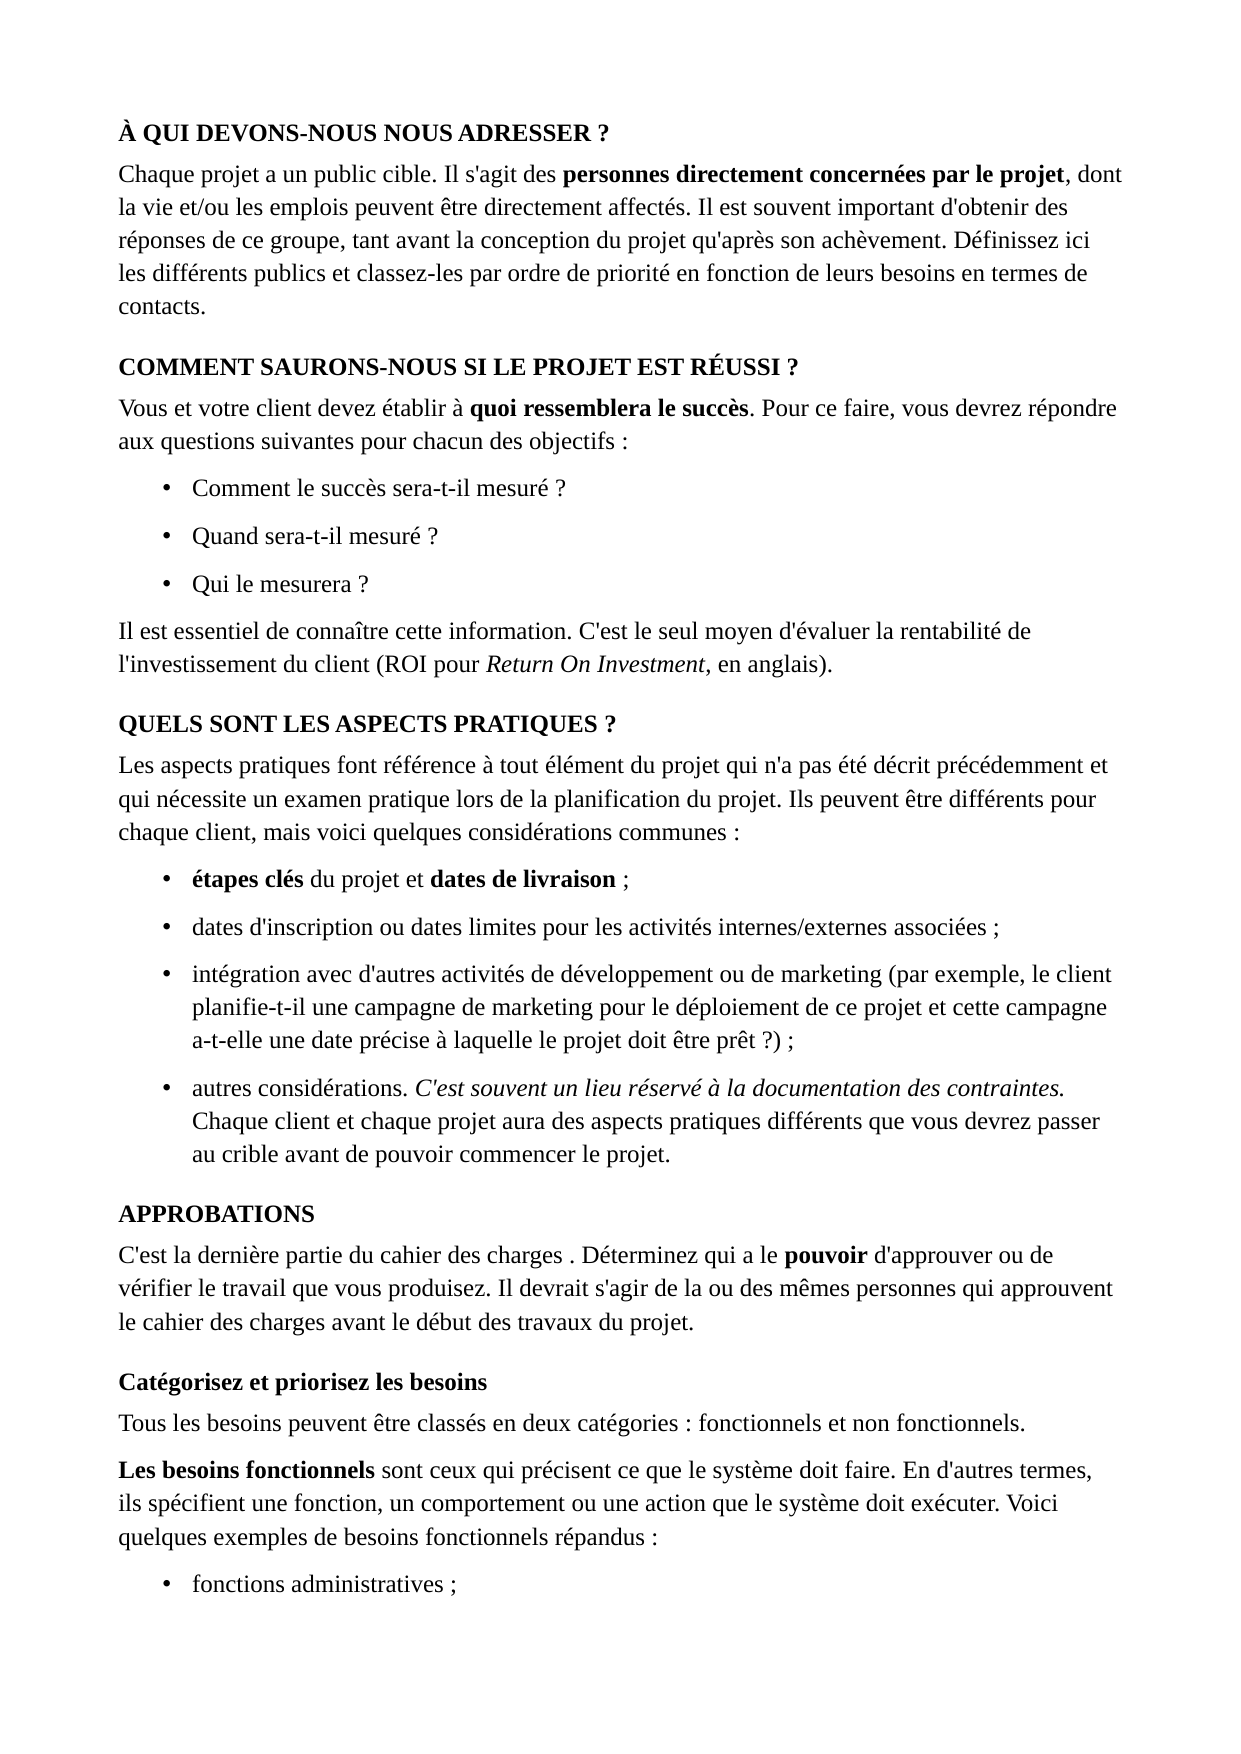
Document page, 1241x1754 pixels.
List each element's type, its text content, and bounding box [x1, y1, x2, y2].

list intégration avec d'autres activités de développement ou de marketing (par exemple, le client planifie-t-il une campagne de marketing pour le déploiement de ce projet et cette campagne a-t-elle une date précise à laquelle le projet doit être prêt ?) ; [162, 959, 1122, 1054]
subtitle QUELS SONT LES ASPECTS PRATIQUES ? [118, 709, 1122, 738]
list Quand sera-t-il mesuré ? [162, 521, 1122, 550]
subtitle APPROBATIONS [118, 1199, 1122, 1228]
list autres considérations. C'est souvent un lieu réservé à la documentation des contraintes. Chaque client et chaque projet aura des aspects pratiques différents que vous devrez passer au crible avant de pouvoir commencer le projet. [162, 1073, 1122, 1168]
text Chaque projet a un public cible. Il s'agit des personnes directement concernées par le projet, dont la vie et/ou les emplois peuvent être directement affectés. Il est souvent important d'obtenir des réponses de ce groupe, tant avant la conception du projet qu'après son achèvement. Définissez ici les différents publics et classez-les par ordre de priorité en fonction de leurs besoins en termes de contacts. [118, 159, 1122, 320]
text Il est essentiel de connaître cette information. C'est le seul moyen d'évaluer la rentabilité de l'investissement du client (ROI pour Return On Investment, en anglais). [118, 616, 1122, 678]
list fonctions administratives ; [162, 1569, 1122, 1598]
subtitle Catégorisez et priorisez les besoins [118, 1367, 1122, 1395]
text Les aspects pratiques font référence à tout élément du projet qui n'a pas été décrit précédemment et qui nécessite un examen pratique lors de la planification du projet. Ils peuvent être différents pour chaque client, mais voici quelques considérations communes : [118, 751, 1122, 845]
text Tous les besoins peuvent être classés en deux catégories : fonctionnels et non fonctionnels. [118, 1408, 1122, 1437]
list dates d'inscription ou dates limites pour les activités internes/externes associées ; [162, 912, 1122, 941]
list Qui le mesurera ? [162, 569, 1122, 597]
text Les besoins fonctionnels sont ceux qui précisent ce que le système doit faire. En d'autres termes, ils spécifient une fonction, un comportement ou une action que le système doit exécuter. Voici quelques exemples de besoins fonctionnels répandus : [118, 1456, 1122, 1550]
text C'est la dernière partie du cahier des charges . Déterminez qui a le pouvoir d'approuver ou de vérifier le travail que vous produisez. Il devrait s'agir de la ou des mêmes personnes qui approuvent le cahier des charges avant le début des travaux du projet. [118, 1241, 1122, 1335]
list Comment le succès sera-t-il mesuré ? [162, 473, 1122, 502]
subtitle COMMENT SAURONS-NOUS SI LE PROJET EST RÉUSSI ? [118, 352, 1122, 380]
subtitle À QUI DEVONS-NOUS NOUS ADRESSER ? [118, 118, 1122, 147]
text Vous et votre client devez établir à quoi ressemblera le succès. Pour ce faire, vous devrez répondre aux questions suivantes pour chacun des objectifs : [118, 393, 1122, 454]
list étapes clés du projet et dates de livraison ; [162, 864, 1122, 893]
